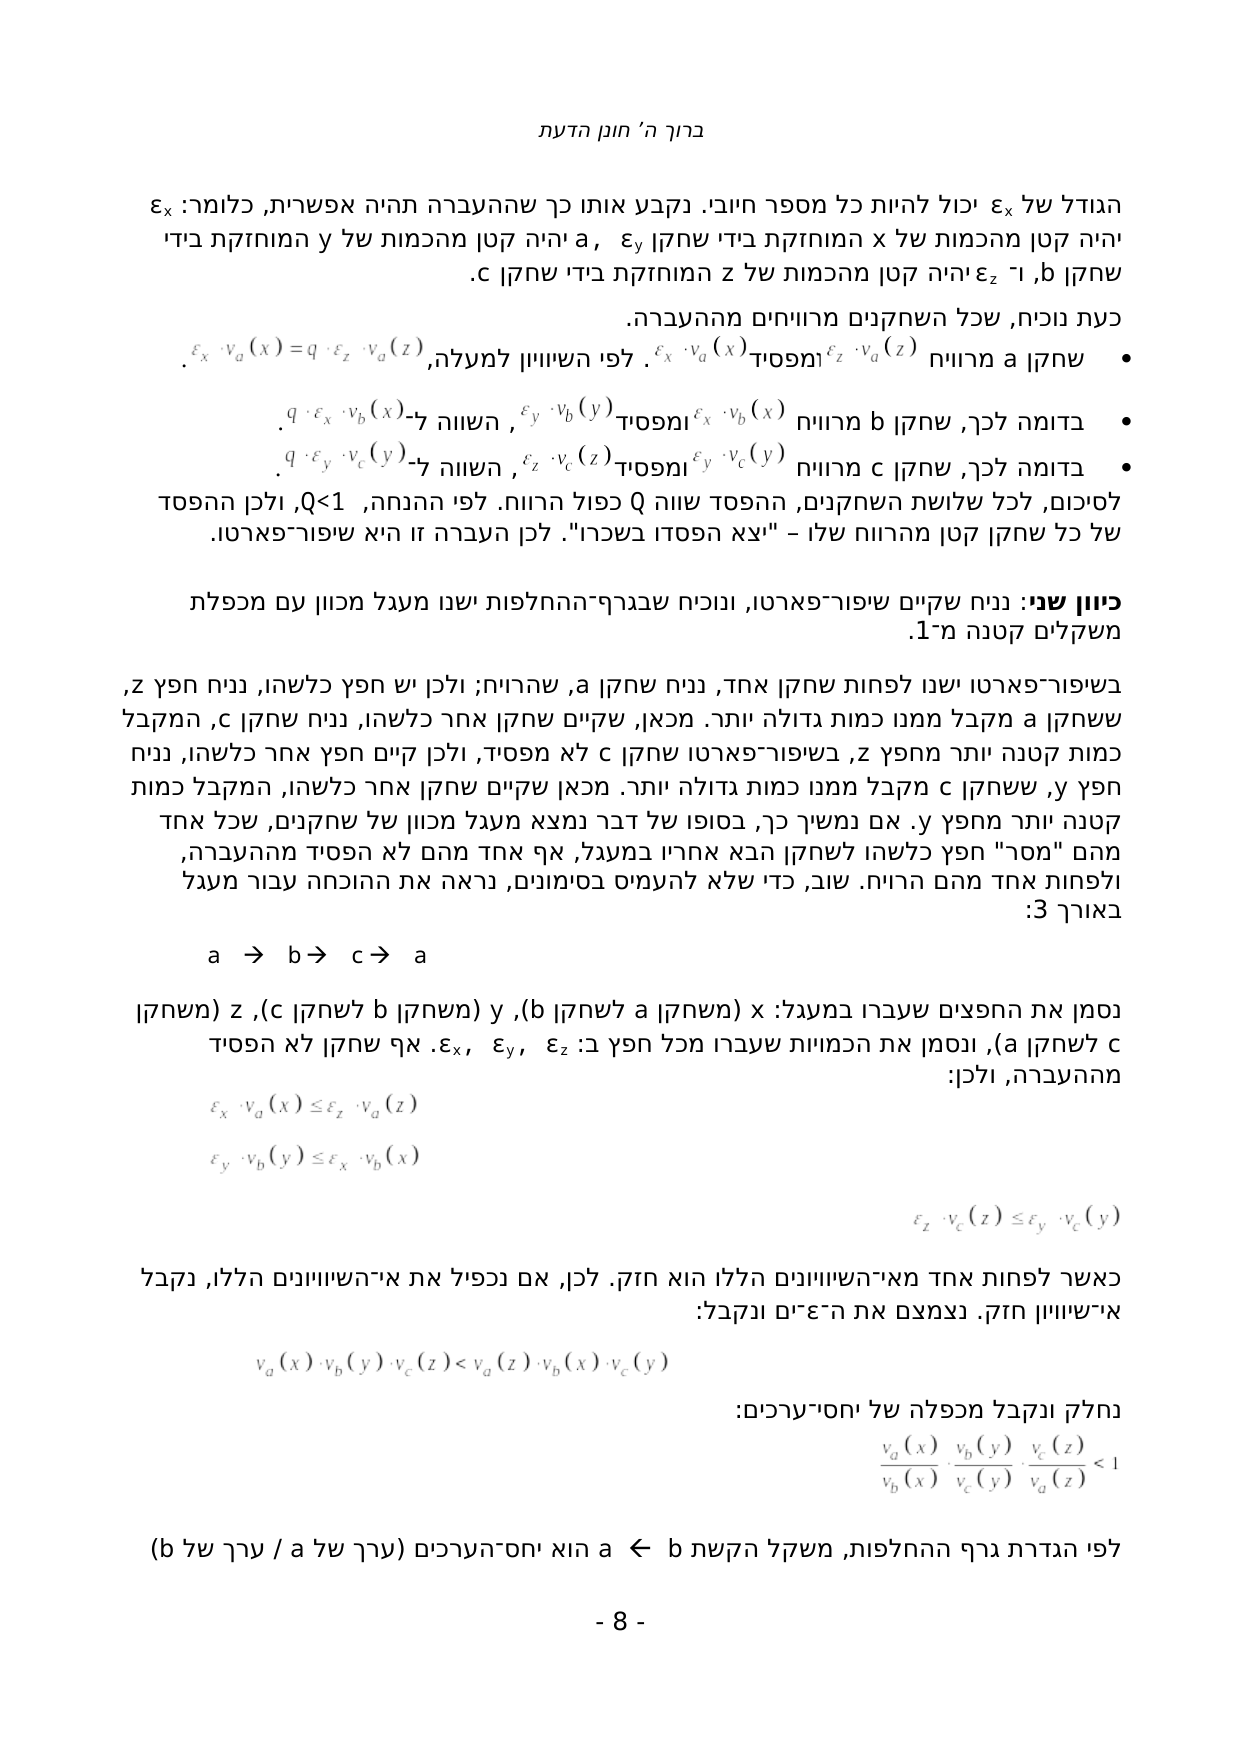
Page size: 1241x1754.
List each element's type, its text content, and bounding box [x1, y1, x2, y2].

text בשיפור־פארטו ישנו לפחות שחקן אחד, נניח שחקן a, שהרויח; ולכן יש חפץ כלשהו, נניח חפץ z, ששחקן a מקבל ממנו כמות גדולה יותר. מכאן, שקיים שחקן אחר כלשהו, נניח שחקן c, המקבל כמות קטנה יותר מחפץ z, בשיפור־פארטו שחקן c לא מפסיד, ולכן קיים חפץ אחר כלשהו, נניח חפץ y, ששחקן c מקבל ממנו כמות גדולה יותר. מכאן שקיים שחקן אחר כלשהו, המקבל כמות קטנה יותר מחפץ y. אם נמשיך כך, בסופו של דבר נמצא מעגל מכוון של שחקנים, שכל אחד מהם "מסר" חפץ כלשהו לשחקן הבא אחריו במעגל, אף אחד מהם לא הפסיד מההעברה, ולפחות אחד מהם הרויח. שוב, כדי שלא להעמיס בסימונים, נראה את ההוכחה עבור מעגל באורך 3: [118, 666, 1122, 924]
text כאשר לפחות אחד מאי־השיוויונים הללו הוא חזק. לכן, אם נכפיל את אי־השיוויונים הללו, נקבל אי־שיוויון חזק. נצמצם את ה־ε־ים ונקבל: [118, 1263, 1122, 1327]
list בדומה לכך, שחקן c מרוויח ומפסיד, השווה ל־. [118, 438, 1122, 484]
text כעת נוכיח, שכל השחקנים מרוויחים מההעברה. [118, 303, 1122, 332]
text a  b c a [207, 939, 1122, 970]
text נסמן את החפצים שעברו במעגל: x (משחקן a לשחקן b), y (משחקן b לשחקן c), z (משחקן c לשחקן a), ונסמן את הכמויות שעברו מכל חפץ ב: εx, εy, εz. אף שחקן לא הפסיד מההעברה, ולכן: [118, 992, 1122, 1089]
text נחלק ונקבל מכפלה של יחסי־ערכים: [118, 1395, 1122, 1424]
text לסיכום, לכל שלושת השחקנים, ההפסד שווה Q כפול הרווח. לפי ההנחה, Q<1, ולכן ההפסד של כל שחקן קטן מהרווח שלו – "יצא הפסדו בשכרו". לכן העברה זו היא שיפור־פארטו. [118, 484, 1122, 547]
text הגודל של εx יכול להיות כל מספר חיובי. נקבע אותו כך שההעברה תהיה אפשרית, כלומר: εx יהיה קטן מהכמות של x המוחזקת בידי שחקן a, εy יהיה קטן מהכמות של y המוחזקת בידי שחקן b, ו־ εz יהיה קטן מהכמות של z המוחזקת בידי שחקן c. [118, 186, 1122, 289]
list בדומה לכך, שחקן b מרוויח ומפסיד, השווה ל־. [118, 392, 1122, 438]
text לפי הגדרת גרף ההחלפות, משקל הקשת a  b הוא יחס־הערכים (ערך של a / ערך של b) [118, 1530, 1122, 1564]
text כיוון שני: נניח שקיים שיפור־פארטו, ונוכיח שבגרף־ההחלפות ישנו מעגל מכוון עם מכפלת משקלים קטנה מ־1. [118, 587, 1122, 646]
list שחקן a מרוויח ומפסיד. לפי השיוויון למעלה,. [118, 332, 1122, 375]
